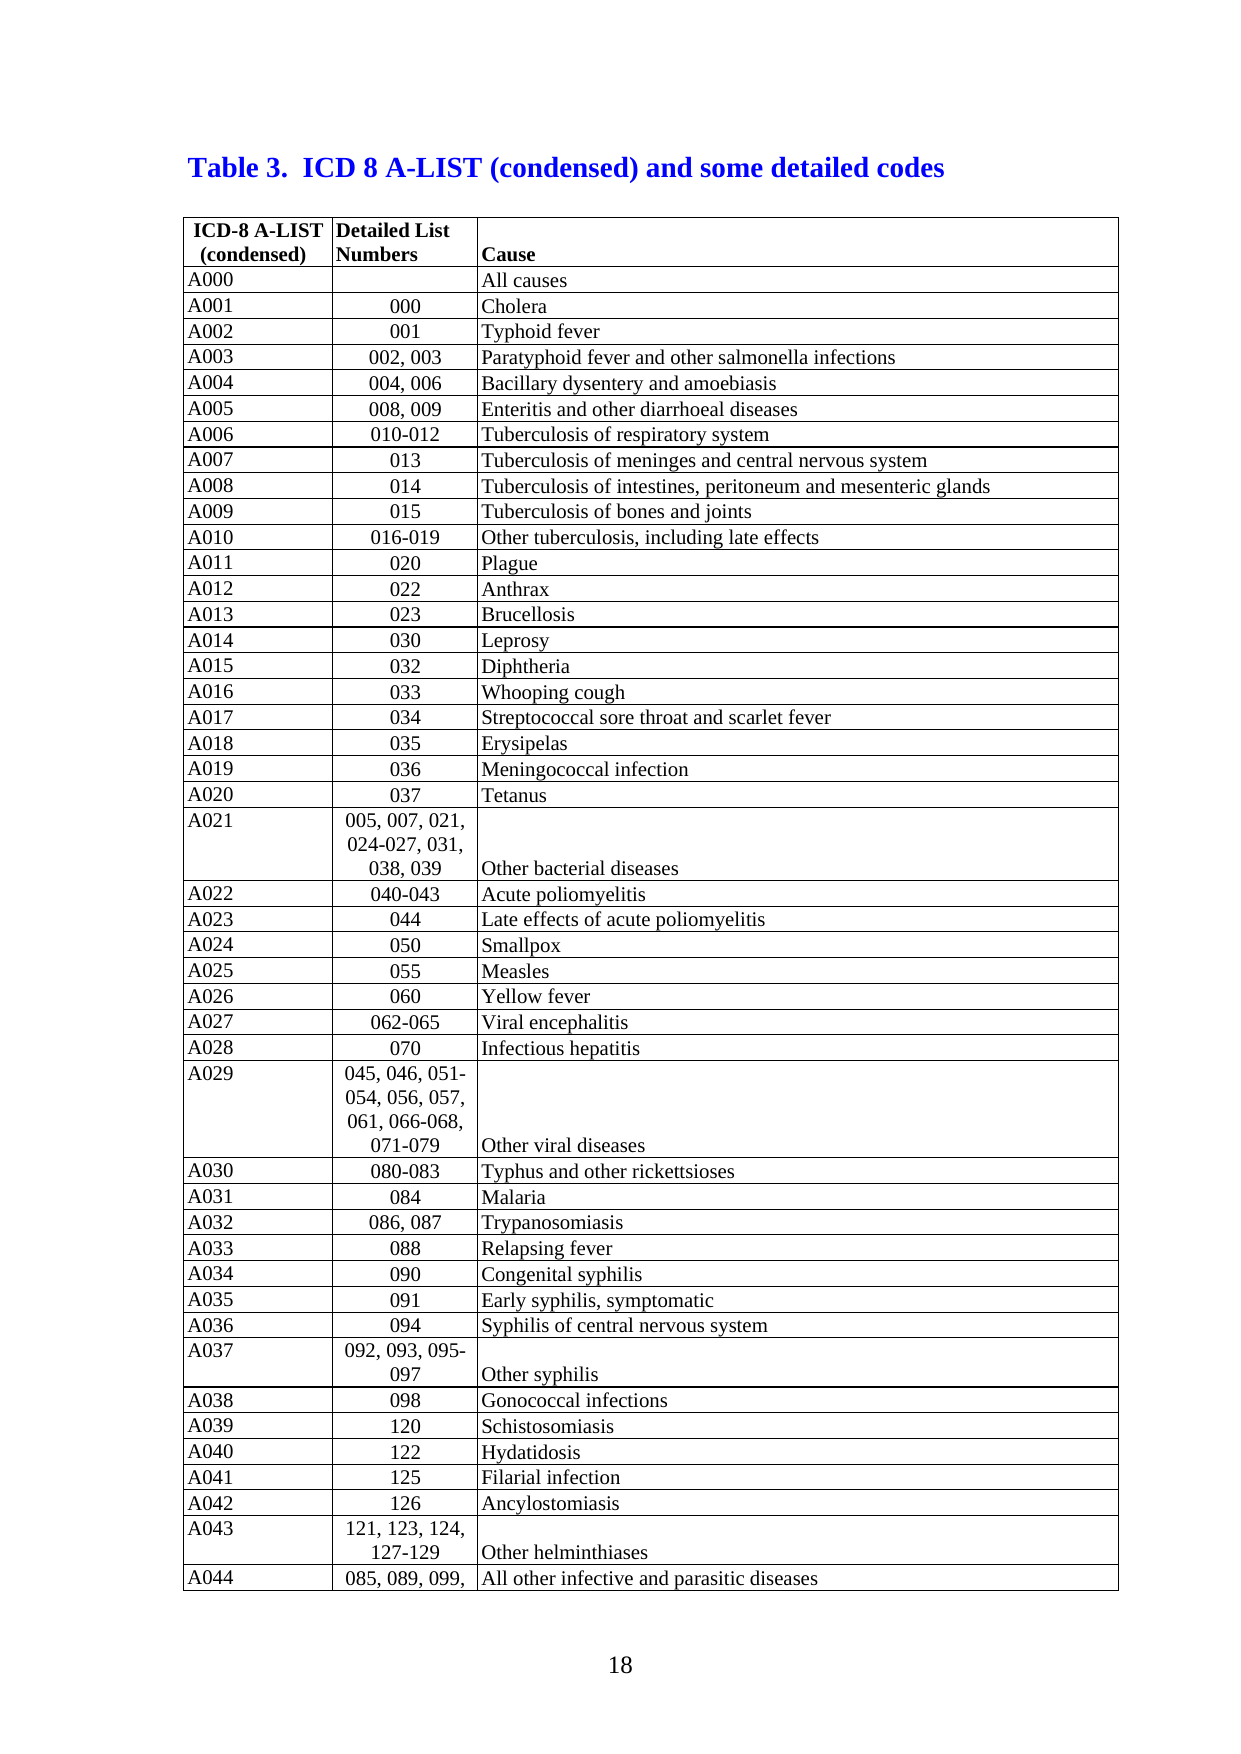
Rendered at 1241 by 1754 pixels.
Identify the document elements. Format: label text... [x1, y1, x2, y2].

table_cell 010-012 [333, 422, 477, 446]
table_cell A007 [184, 448, 332, 472]
table_cell A003 [184, 345, 332, 369]
table_cell A019 [184, 756, 332, 781]
table_cell Tuberculosis of bones and joints [478, 499, 1118, 523]
table_cell Other viral diseases [478, 1061, 1118, 1157]
table_cell A028 [184, 1035, 332, 1060]
table_cell A035 [184, 1287, 332, 1312]
table_cell A008 [184, 473, 332, 498]
table_cell A006 [184, 422, 332, 446]
table_cell All other infective and parasitic diseases [478, 1565, 1118, 1590]
table_cell 080-083 [333, 1158, 477, 1183]
table_cell 034 [333, 705, 477, 729]
table_cell A009 [184, 499, 332, 523]
table_cell Enteritis and other diarrhoeal diseases [478, 396, 1118, 421]
table_cell 098 [333, 1388, 477, 1412]
table_cell 084 [333, 1184, 477, 1209]
table_cell 062-065 [333, 1010, 477, 1034]
table_cell Streptococcal sore throat and scarlet fever [478, 705, 1118, 729]
table_cell Tuberculosis of meninges and central nervous system [478, 448, 1118, 472]
table_cell 126 [333, 1490, 477, 1515]
table_header Detailed List Numbers [333, 218, 477, 266]
table_cell 086, 087 [333, 1210, 477, 1234]
table_cell A016 [184, 679, 332, 704]
table_cell A031 [184, 1184, 332, 1209]
table_cell A013 [184, 602, 332, 626]
table_cell Acute poliomyelitis [478, 881, 1118, 906]
table_cell A012 [184, 576, 332, 601]
table_cell A022 [184, 881, 332, 906]
table_cell Typhoid fever [478, 319, 1118, 343]
table_cell A026 [184, 984, 332, 1008]
table_cell A038 [184, 1388, 332, 1412]
table_cell Smallpox [478, 932, 1118, 957]
table_cell [333, 267, 477, 292]
table_cell Meningococcal infection [478, 756, 1118, 781]
table_cell 045, 046, 051-054, 056, 057, 061, 066-068, 071-079 [333, 1061, 477, 1157]
table_cell Malaria [478, 1184, 1118, 1209]
table_cell 022 [333, 576, 477, 601]
table_cell Whooping cough [478, 679, 1118, 704]
table_cell 001 [333, 319, 477, 343]
table_cell Erysipelas [478, 730, 1118, 755]
table_cell 085, 089, 099, [333, 1565, 477, 1590]
table_cell Tetanus [478, 782, 1118, 807]
table_cell 090 [333, 1261, 477, 1286]
table_cell 091 [333, 1287, 477, 1312]
table_cell 070 [333, 1035, 477, 1060]
table_cell Gonococcal infections [478, 1388, 1118, 1412]
table_cell Ancylostomiasis [478, 1490, 1118, 1515]
table_cell 013 [333, 448, 477, 472]
table_cell A043 [184, 1516, 332, 1564]
table_cell Other tuberculosis, including late effects [478, 525, 1118, 549]
table_cell Other helminthiases [478, 1516, 1118, 1564]
table_cell 050 [333, 932, 477, 957]
table_cell 120 [333, 1413, 477, 1438]
table_cell A036 [184, 1313, 332, 1337]
table_cell A041 [184, 1465, 332, 1489]
table_cell Early syphilis, symptomatic [478, 1287, 1118, 1312]
table_cell 032 [333, 653, 477, 678]
table_header Cause [478, 218, 1118, 266]
table_cell Syphilis of central nervous system [478, 1313, 1118, 1337]
table_cell A027 [184, 1010, 332, 1034]
table_cell A040 [184, 1439, 332, 1464]
table_cell 008, 009 [333, 396, 477, 421]
table_cell A037 [184, 1338, 332, 1386]
table_cell 033 [333, 679, 477, 704]
table_cell 015 [333, 499, 477, 523]
table_cell Other syphilis [478, 1338, 1118, 1386]
table_cell Typhus and other rickettsioses [478, 1158, 1118, 1183]
table_cell Tuberculosis of respiratory system [478, 422, 1118, 446]
table_cell A021 [184, 808, 332, 880]
table_cell A004 [184, 370, 332, 395]
table_cell 094 [333, 1313, 477, 1337]
table_cell 020 [333, 550, 477, 575]
table_cell 016-019 [333, 525, 477, 549]
table_cell 121, 123, 124, 127-129 [333, 1516, 477, 1564]
table_cell Late effects of acute poliomyelitis [478, 907, 1118, 931]
table_cell Trypanosomiasis [478, 1210, 1118, 1234]
table_cell A010 [184, 525, 332, 549]
table_cell A011 [184, 550, 332, 575]
table_cell 030 [333, 628, 477, 652]
table_cell Measles [478, 958, 1118, 983]
table_cell Hydatidosis [478, 1439, 1118, 1464]
table_cell Cholera [478, 293, 1118, 318]
table_cell 122 [333, 1439, 477, 1464]
table_cell Other bacterial diseases [478, 808, 1118, 880]
table_cell 040-043 [333, 881, 477, 906]
table_cell Congenital syphilis [478, 1261, 1118, 1286]
table_cell Yellow fever [478, 984, 1118, 1008]
table_cell A024 [184, 932, 332, 957]
table_cell Leprosy [478, 628, 1118, 652]
table_cell Tuberculosis of intestines, peritoneum and mesenteric glands [478, 473, 1118, 498]
table_cell A034 [184, 1261, 332, 1286]
table_cell Plague [478, 550, 1118, 575]
table_header ICD-8 A-LIST (condensed) [184, 218, 332, 266]
table_cell A039 [184, 1413, 332, 1438]
table_cell 000 [333, 293, 477, 318]
table_cell 044 [333, 907, 477, 931]
table_cell A017 [184, 705, 332, 729]
table_cell 036 [333, 756, 477, 781]
table_cell 035 [333, 730, 477, 755]
table_cell A042 [184, 1490, 332, 1515]
table_cell A000 [184, 267, 332, 292]
table_cell A044 [184, 1565, 332, 1590]
table_cell A001 [184, 293, 332, 318]
table_cell 005, 007, 021, 024-027, 031, 038, 039 [333, 808, 477, 880]
table_cell 002, 003 [333, 345, 477, 369]
table_cell A005 [184, 396, 332, 421]
table_cell Relapsing fever [478, 1235, 1118, 1260]
table_cell 125 [333, 1465, 477, 1489]
table_cell 004, 006 [333, 370, 477, 395]
table_cell Diphtheria [478, 653, 1118, 678]
table_cell A015 [184, 653, 332, 678]
table_cell Brucellosis [478, 602, 1118, 626]
table_cell All causes [478, 267, 1118, 292]
table_cell Schistosomiasis [478, 1413, 1118, 1438]
table_cell 055 [333, 958, 477, 983]
table_cell A020 [184, 782, 332, 807]
table_cell A023 [184, 907, 332, 931]
table_cell A030 [184, 1158, 332, 1183]
table_cell 037 [333, 782, 477, 807]
table_cell A014 [184, 628, 332, 652]
table_cell Bacillary dysentery and amoebiasis [478, 370, 1118, 395]
table_cell A025 [184, 958, 332, 983]
table_cell Anthrax [478, 576, 1118, 601]
table_cell 088 [333, 1235, 477, 1260]
table_cell 060 [333, 984, 477, 1008]
table_cell 092, 093, 095-097 [333, 1338, 477, 1386]
table_cell A029 [184, 1061, 332, 1157]
table_cell Viral encephalitis [478, 1010, 1118, 1034]
table_cell A032 [184, 1210, 332, 1234]
table_cell 023 [333, 602, 477, 626]
table_cell A002 [184, 319, 332, 343]
table_cell 014 [333, 473, 477, 498]
table_cell Paratyphoid fever and other salmonella infections [478, 345, 1118, 369]
table_cell Infectious hepatitis [478, 1035, 1118, 1060]
text Table 3. ICD 8 A-LIST (condensed) and some detailed codes [187, 150, 1053, 183]
table_cell Filarial infection [478, 1465, 1118, 1489]
table_cell A018 [184, 730, 332, 755]
table_cell A033 [184, 1235, 332, 1260]
